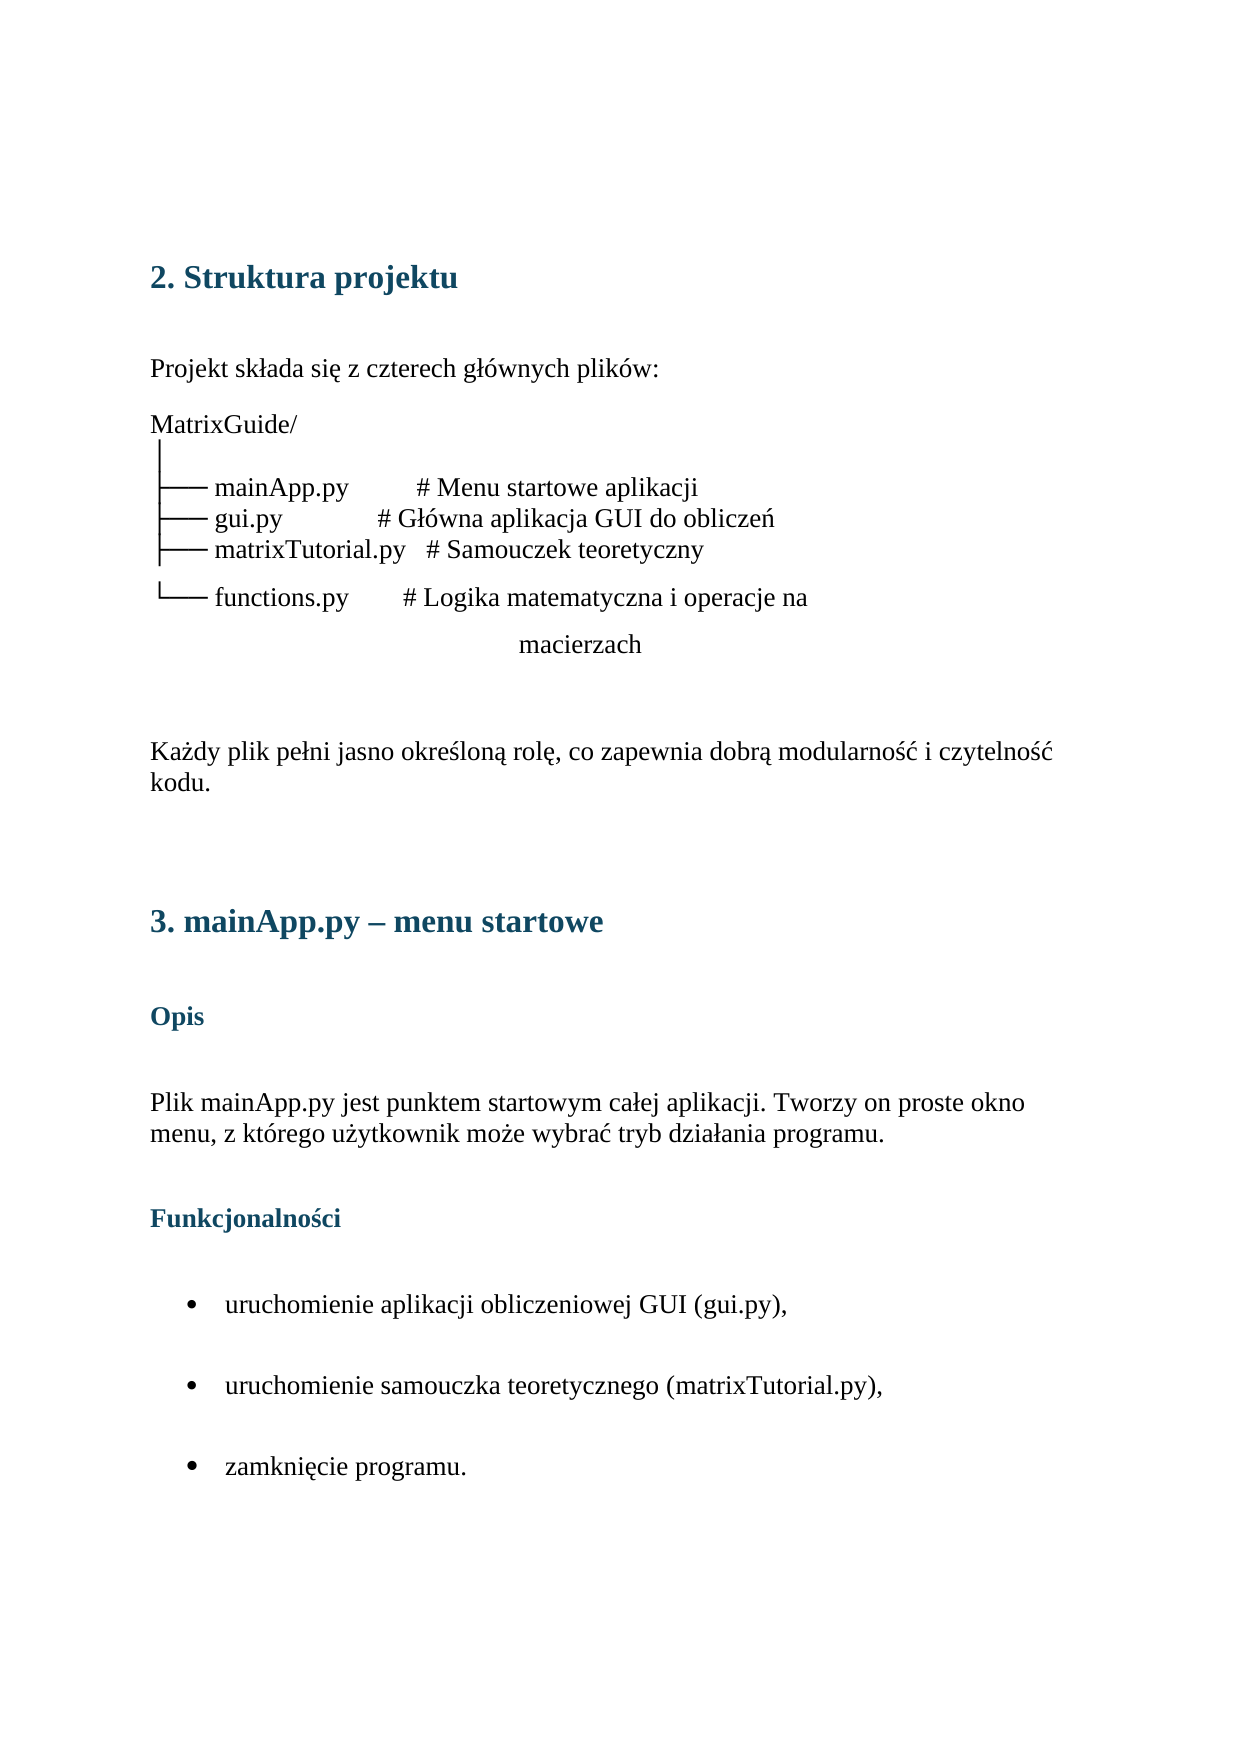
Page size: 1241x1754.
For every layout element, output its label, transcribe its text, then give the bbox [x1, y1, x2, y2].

list zamknięcie programu. [187, 1450, 1090, 1481]
subtitle 2. Struktura projektu [150, 258, 1090, 296]
list uruchomienie aplikacji obliczeniowej GUI (gui.py), [187, 1288, 1090, 1319]
subtitle 3. mainApp.py – menu startowe [150, 902, 1090, 940]
text Projekt składa się z czterech głównych plików: [150, 352, 1090, 383]
text └── functions.py # Logika matematyczna i operacje na [150, 581, 1090, 612]
subtitle Funkcjonalności [150, 1202, 1090, 1233]
text Plik mainApp.py jest punktem startowym całej aplikacji. Tworzy on proste okno menu, z którego użytkownik może wybrać tryb działania programu. [150, 1086, 1090, 1148]
subtitle Opis [150, 1000, 1090, 1032]
text macierzach [445, 628, 1090, 694]
text MatrixGuide/ │ ├── mainApp.py # Menu startowe aplikacji ├── gui.py # Główna aplikacja GUI do obliczeń ├── matrixTutorial.py # Samouczek teoretyczny [150, 408, 1090, 564]
text Każdy plik pełni jasno określoną rolę, co zapewnia dobrą modularność i czytelność kodu. [150, 735, 1090, 798]
list uruchomienie samouczka teoretycznego (matrixTutorial.py), [187, 1369, 1090, 1400]
